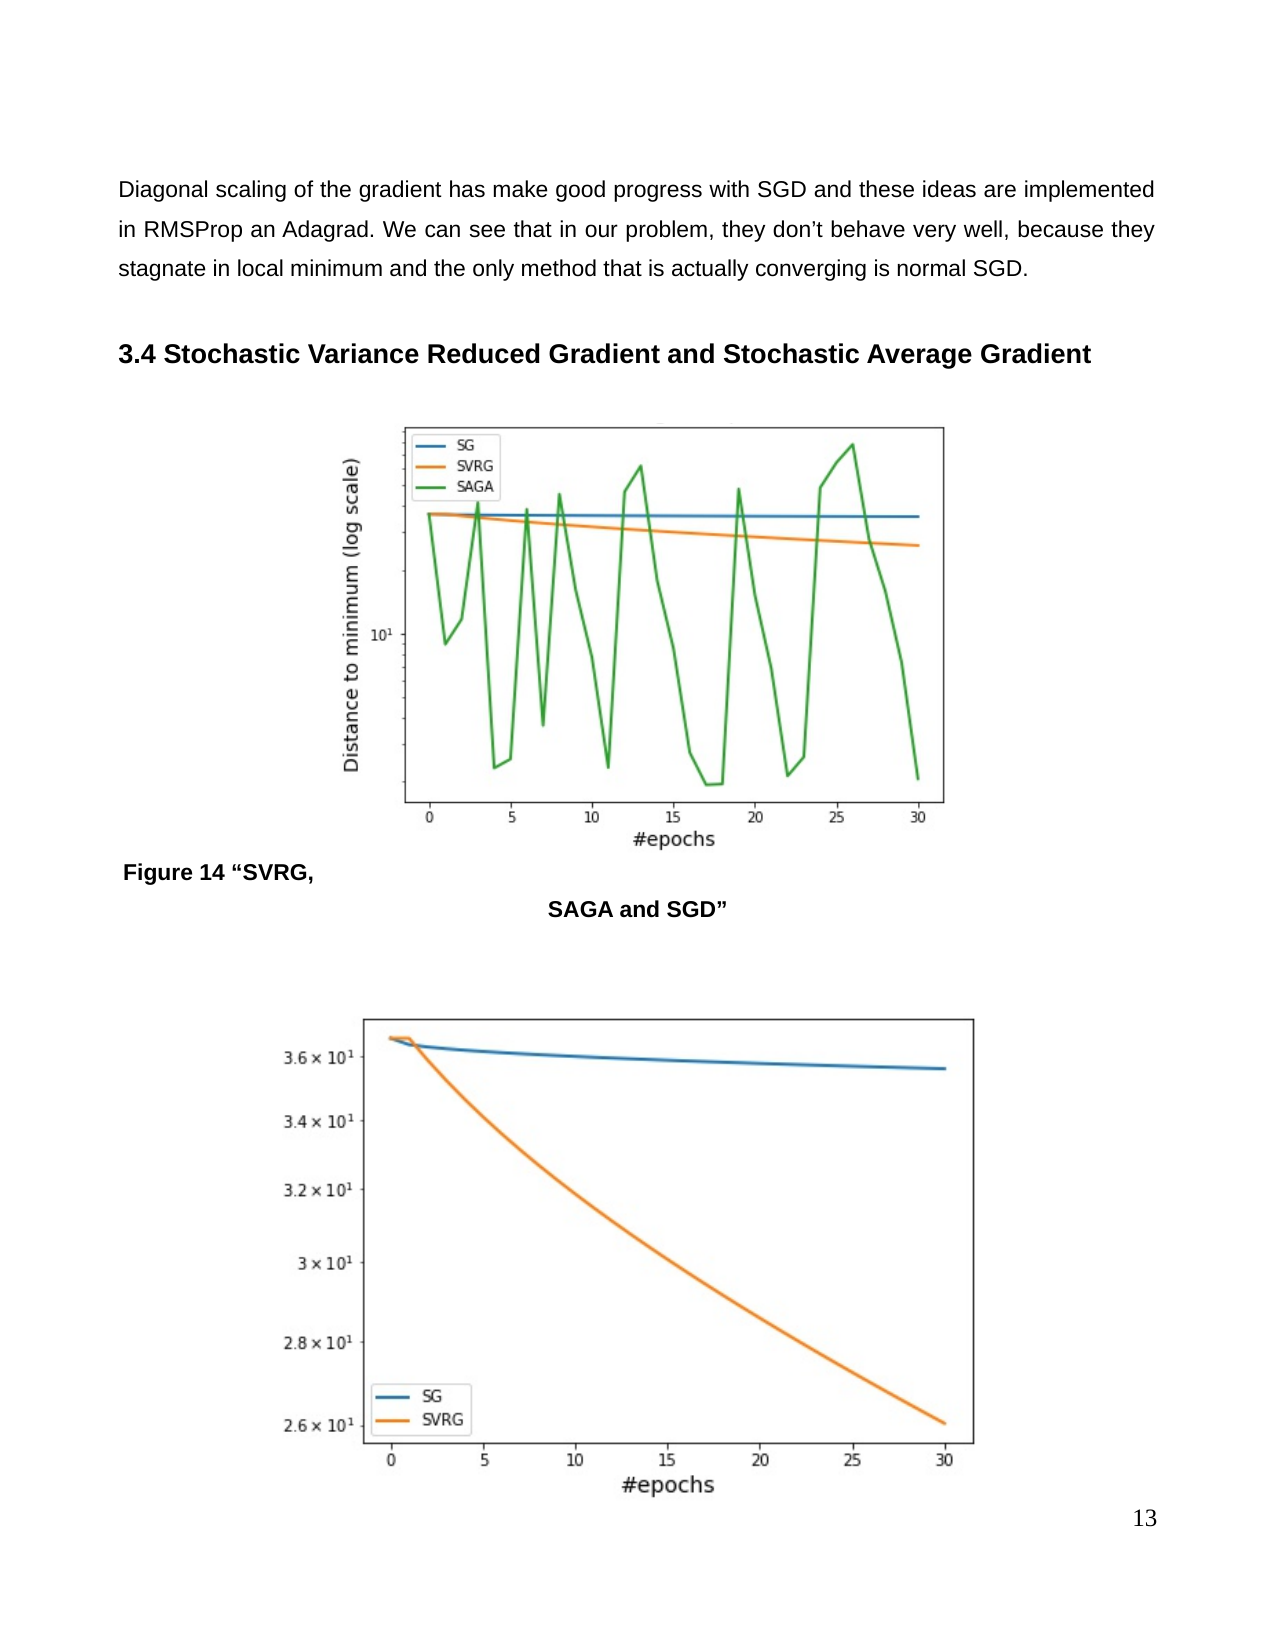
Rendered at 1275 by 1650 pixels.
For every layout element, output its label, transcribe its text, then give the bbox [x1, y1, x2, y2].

text 3.4 Stochastic Variance Reduced Gradient and Stochastic Average Gradient [118, 338, 1157, 369]
text Figure 14 “SVRG, SAGA and SGD” [118, 859, 1157, 922]
picture [318, 423, 957, 864]
text Diagonal scaling of the gradient has make good progress with SGD and these ideas are implemented in RMSProp an Adagrad. We can see that in our problem, they don’t behave very well, because they stagnate in local minimum and the only method that is actually converging is normal SGD. [118, 176, 1157, 282]
picture [282, 1016, 993, 1502]
